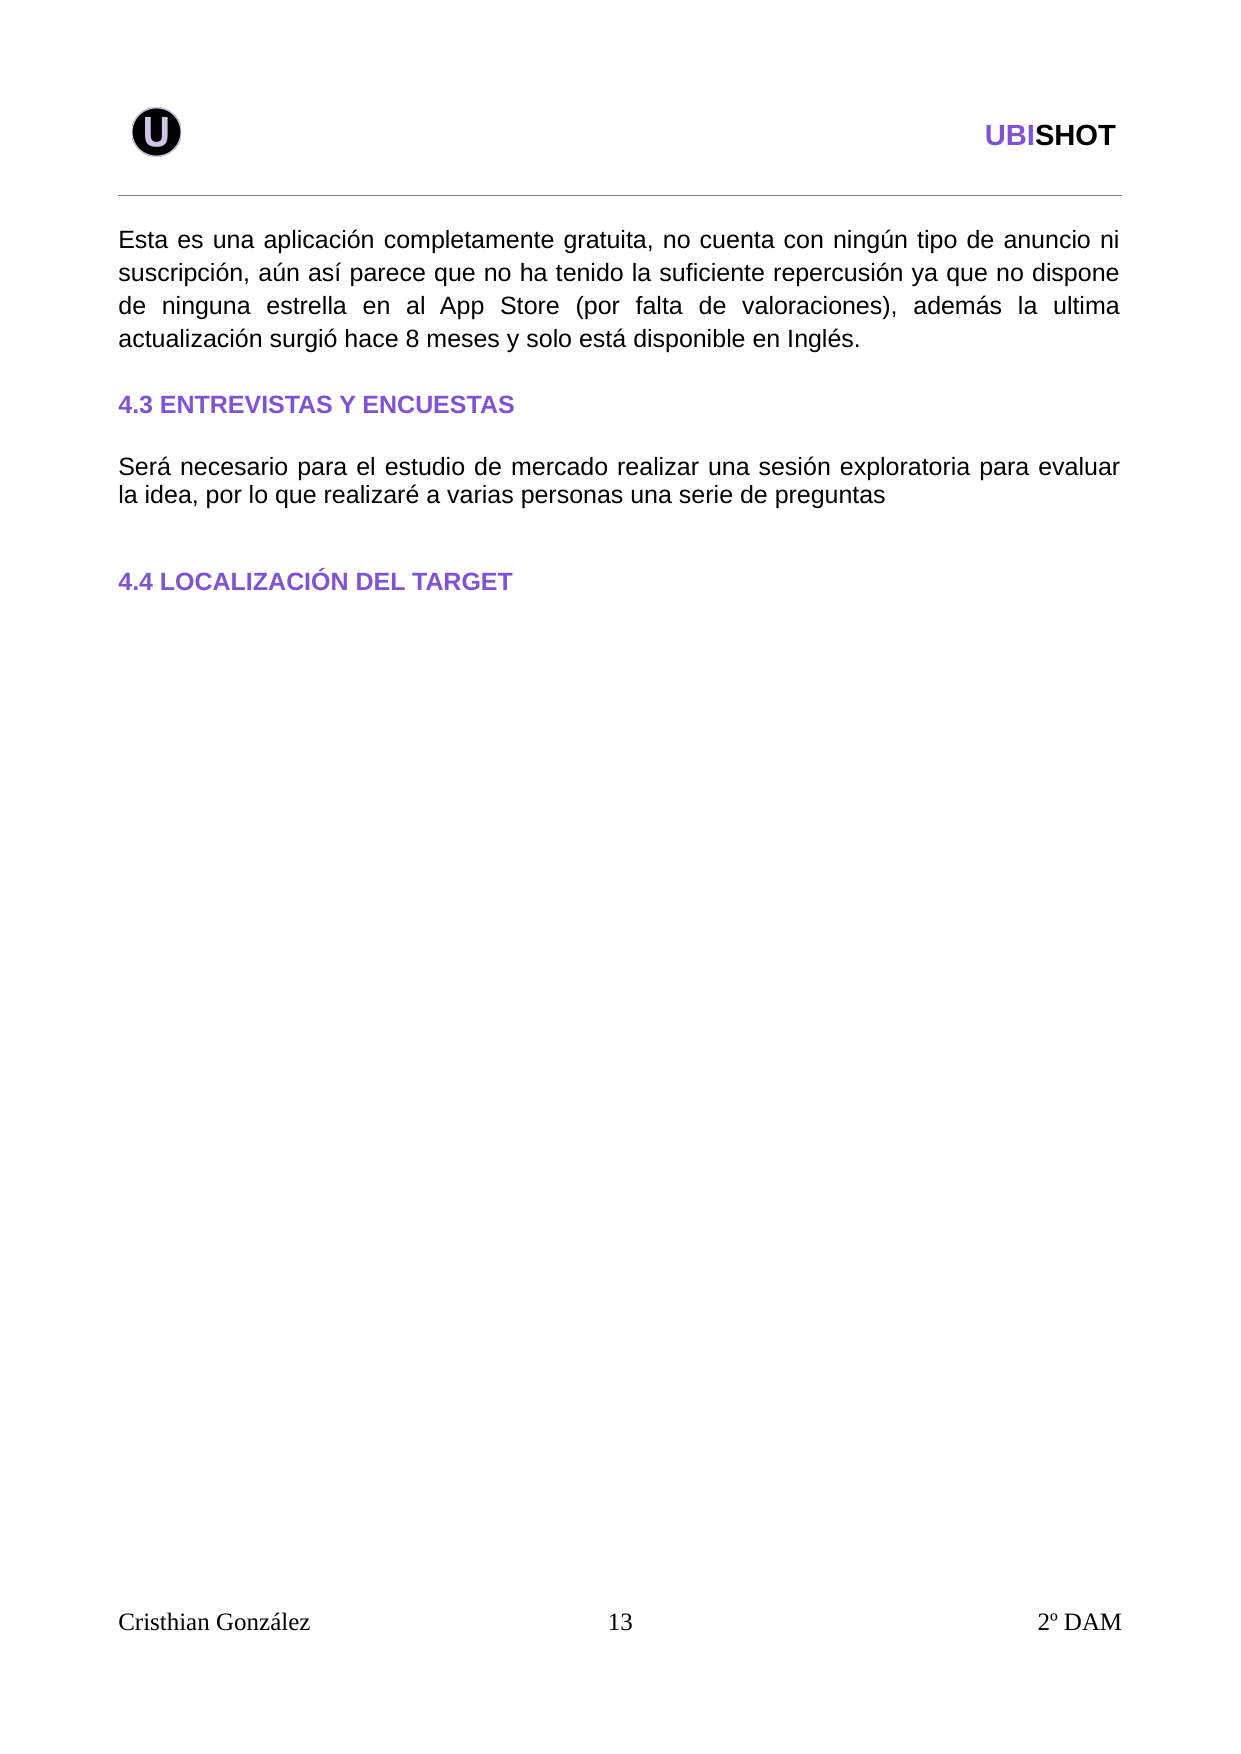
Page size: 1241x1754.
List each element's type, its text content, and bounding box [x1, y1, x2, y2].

picture [130, 106, 183, 158]
text 4.3 ENTREVISTAS Y ENCUESTAS [118, 390, 1122, 418]
text Será necesario para el estudio de mercado realizar una sesión exploratoria para evaluar la idea, por lo que realizaré a varias personas una serie de preguntas [118, 452, 1122, 509]
text Esta es una aplicación completamente gratuita, no cuenta con ningún tipo de anuncio ni suscripción, aún así parece que no ha tenido la suficiente repercusión ya que no dispone de ninguna estrella en al App Store (por falta de valoraciones), además la ultima actualización surgió hace 8 meses y solo está disponible en Inglés. [118, 225, 1122, 352]
text 4.4 LOCALIZACIÓN DEL TARGET [118, 567, 1122, 595]
